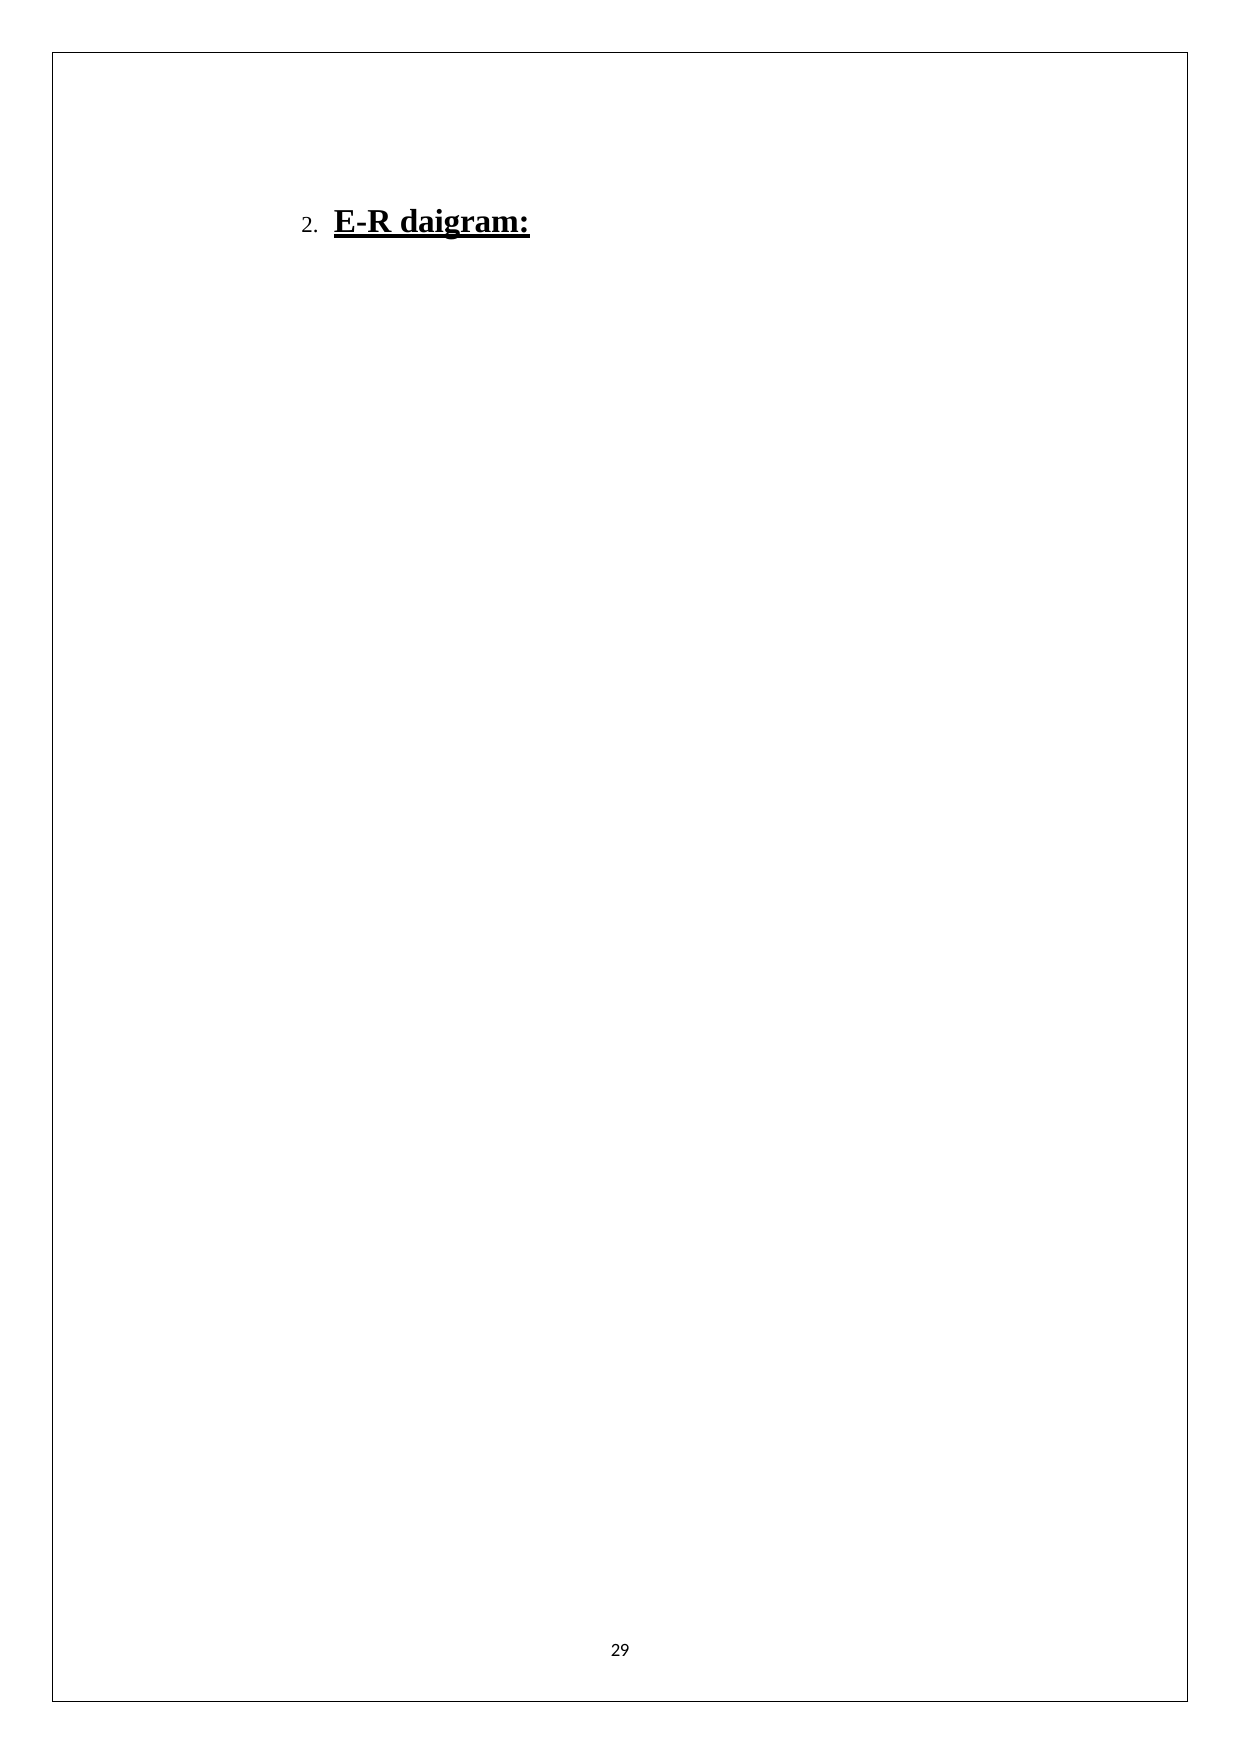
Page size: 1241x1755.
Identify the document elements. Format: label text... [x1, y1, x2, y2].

list E-R daigram: [301, 201, 1167, 239]
